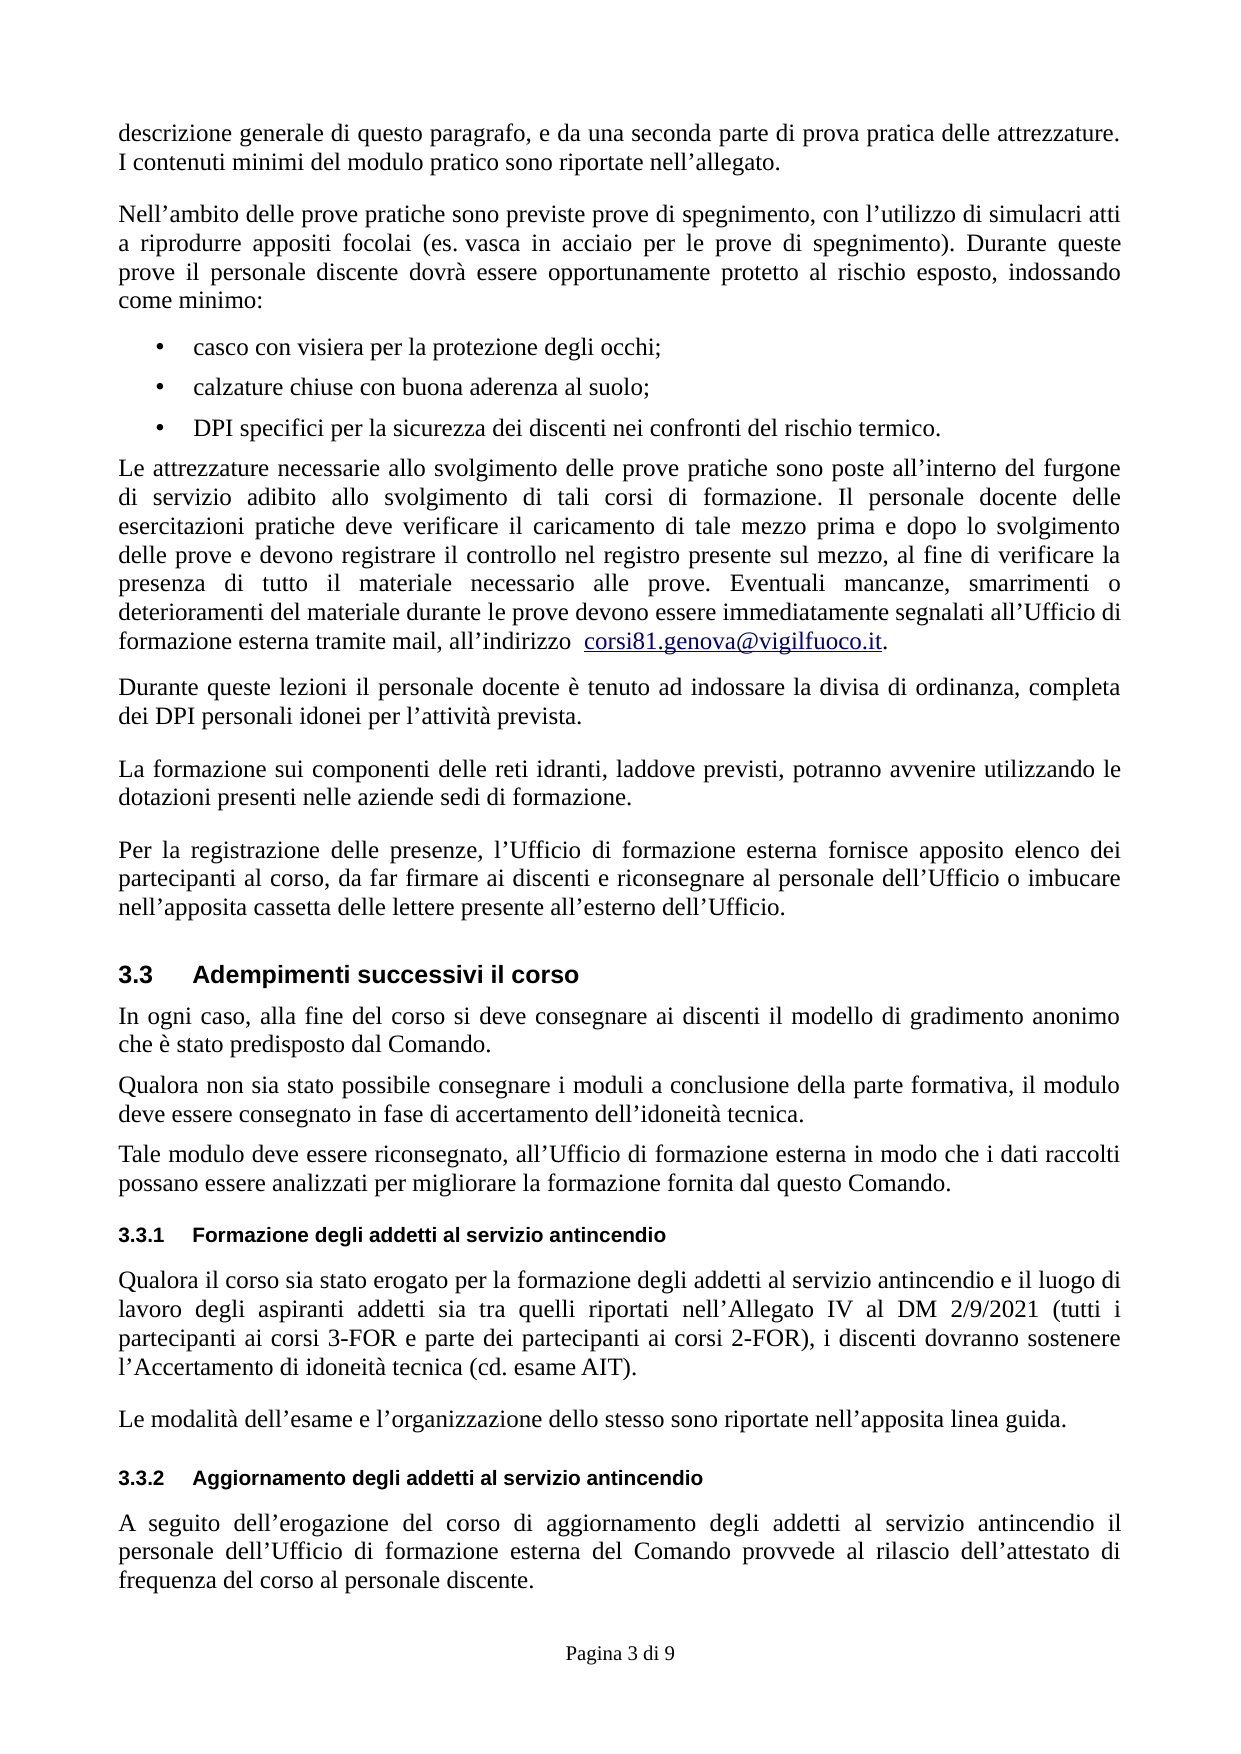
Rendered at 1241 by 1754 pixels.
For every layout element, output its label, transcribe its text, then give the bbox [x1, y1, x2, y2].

list DPI specifici per la sicurezza dei discenti nei confronti del rischio termico. [156, 413, 1122, 442]
list calzature chiuse con buona aderenza al suolo; [156, 372, 1122, 401]
text Qualora non sia stato possibile consegnare i moduli a conclusione della parte formativa, il modulo deve essere consegnato in fase di accertamento dell’idoneità tecnica. [118, 1070, 1122, 1128]
subtitle Aggiornamento degli addetti al servizio antincendio [118, 1465, 1122, 1489]
text Le modalità dell’esame e l’organizzazione dello stesso sono riportate nell’apposita linea guida. [118, 1404, 1122, 1433]
subtitle Formazione degli addetti al servizio antincendio [118, 1223, 1122, 1247]
subtitle Adempimenti successivi il corso [118, 959, 1122, 988]
text Per la registrazione delle presenze, l’Ufficio di formazione esterna fornisce apposito elenco dei partecipanti al corso, da far firmare ai discenti e riconsegnare al personale dell’Ufficio o imbucare nell’apposita cassetta delle lettere presente all’esterno dell’Ufficio. [118, 835, 1122, 921]
text In ogni caso, alla fine del corso si deve consegnare ai discenti il modello di gradimento anonimo che è stato predisposto dal Comando. [118, 1001, 1122, 1058]
text Nell’ambito delle prove pratiche sono previste prove di spegnimento, con l’utilizzo di simulacri atti a riprodurre appositi focolai (es. vasca in acciaio per le prove di spegnimento). Durante queste prove il personale discente dovrà essere opportunamente protetto al rischio esposto, indossando come minimo: [118, 199, 1122, 314]
text Tale modulo deve essere riconsegnato, all’Ufficio di formazione esterna in modo che i dati raccolti possano essere analizzati per migliorare la formazione fornita dal questo Comando. [118, 1139, 1122, 1197]
text descrizione generale di questo paragrafo, e da una seconda parte di prova pratica delle attrezzature. I contenuti minimi del modulo pratico sono riportate nell’allegato. [118, 118, 1122, 176]
text La formazione sui componenti delle reti idranti, laddove previsti, potranno avvenire utilizzando le dotazioni presenti nelle aziende sedi di formazione. [118, 754, 1122, 811]
text Qualora il corso sia stato erogato per la formazione degli addetti al servizio antincendio e il luogo di lavoro degli aspiranti addetti sia tra quelli riportati nell’Allegato IV al DM 2/9/2021 (tutti i partecipanti ai corsi 3-FOR e parte dei partecipanti ai corsi 2-FOR), i discenti dovranno sostenere l’Accertamento di idoneità tecnica (cd. esame AIT). [118, 1266, 1122, 1381]
list casco con visiera per la protezione degli occhi; [156, 332, 1122, 361]
text A seguito dell’erogazione del corso di aggiornamento degli addetti al servizio antincendio il personale dell’Ufficio di formazione esterna del Comando provvede al rilascio dell’attestato di frequenza del corso al personale discente. [118, 1508, 1122, 1594]
text Le attrezzature necessarie allo svolgimento delle prove pratiche sono poste all’interno del furgone di servizio adibito allo svolgimento di tali corsi di formazione. Il personale docente delle esercitazioni pratiche deve verificare il caricamento di tale mezzo prima e dopo lo svolgimento delle prove e devono registrare il controllo nel registro presente sul mezzo, al fine di verificare la presenza di tutto il materiale necessario alle prove. Eventuali mancanze, smarrimenti o deterioramenti del materiale durante le prove devono essere immediatamente segnalati all’Ufficio di formazione esterna tramite mail, all’indirizzo corsi81.genova@vigilfuoco.it. [118, 453, 1122, 655]
text Durante queste lezioni il personale docente è tenuto ad indossare la divisa di ordinanza, completa dei DPI personali idonei per l’attività prevista. [118, 672, 1122, 730]
